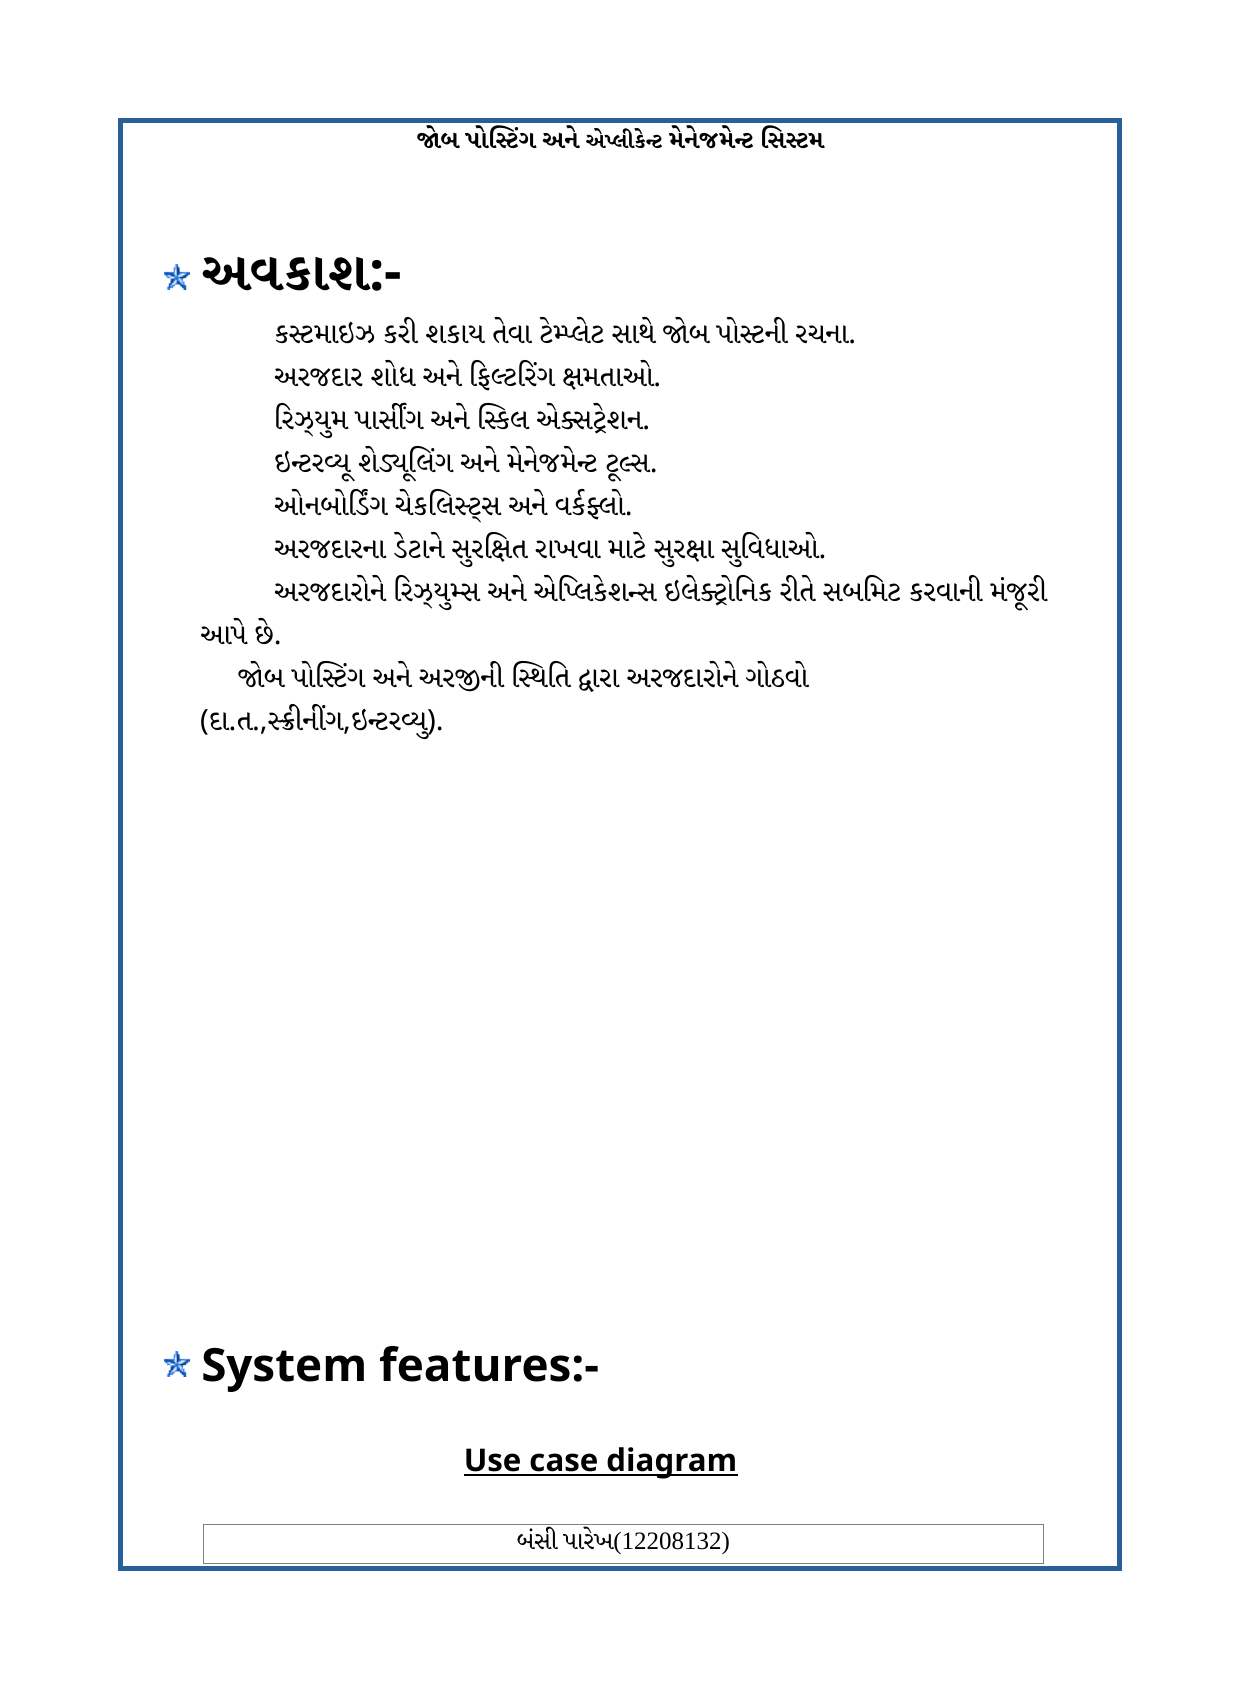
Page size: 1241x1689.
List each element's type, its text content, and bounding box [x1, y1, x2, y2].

text રિઝ્યુમ પાર્સીંગ અને સ્કિલ એક્સટ્રેશન. [126, 398, 1114, 441]
text અરજદારના ડેટાને સુરક્ષિત રાખવા માટે સુરક્ષા સુવિધાઓ. [126, 527, 1114, 570]
list Use case diagram [426, 1437, 1114, 1480]
text ઇન્ટરવ્યૂ શેડ્યૂલિંગ અને મેનેજમેન્ટ ટૂલ્સ. [126, 441, 1114, 484]
text કસ્ટમાઇઝ કરી શકાય તેવા ટેમ્પ્લેટ સાથે જોબ પોસ્ટની રચના. [126, 312, 1114, 355]
picture [164, 1351, 190, 1377]
text ઓનબોર્ડિંગ ચેકલિસ્ટ્સ અને વર્કફ્લો. [126, 484, 1114, 527]
list System features:- [163, 1332, 1114, 1395]
text અરજદારોને રિઝ્યુમ્સ અને એપ્લિકેશન્સ ઇલેક્ટ્રોનિક રીતે સબમિટ કરવાની મંજૂરી આપે છે. [126, 570, 1114, 656]
picture [164, 264, 190, 290]
text જોબ પોસ્ટિંગ અને અરજીની સ્થિતિ દ્વારા અરજદારોને ગોઠવો (દા.ત.,સ્ક્રીનીંગ,ઇન્ટરવ્યુ). [126, 656, 1114, 742]
list અવકાશ:- [163, 232, 1114, 312]
text અરજદાર શોધ અને ફિલ્ટરિંગ ક્ષમતાઓ. [126, 355, 1114, 398]
